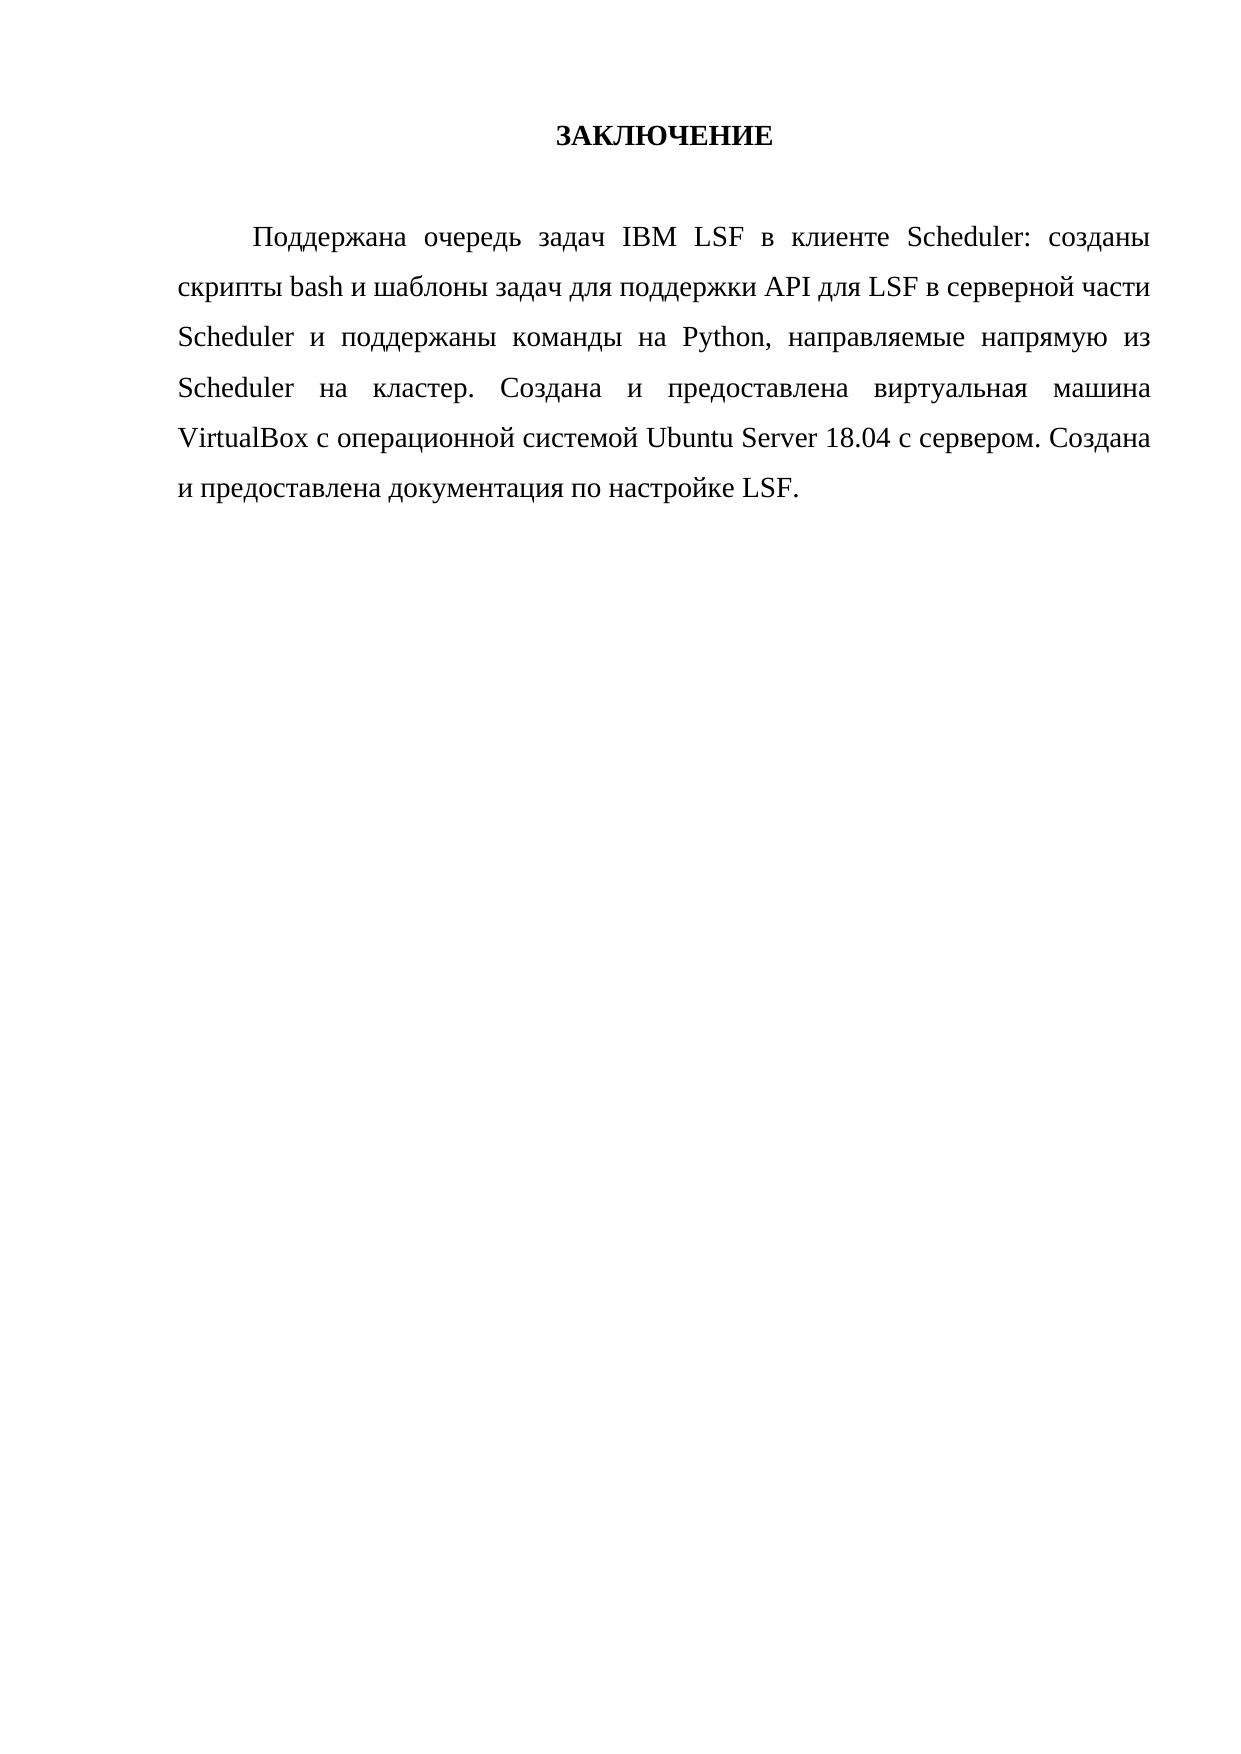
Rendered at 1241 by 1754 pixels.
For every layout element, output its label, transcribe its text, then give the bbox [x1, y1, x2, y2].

subtitle ЗАКЛЮЧЕНИЕ [177, 118, 1152, 152]
text Поддержана очередь задач IBM LSF в клиенте Scheduler: созданы скрипты bash и шаблоны задач для поддержки API для LSF в серверной части Scheduler и поддержаны команды на Python, направляемые напрямую из Scheduler на кластер. Создана и предоставлена виртуальная машина VirtualBox с операционной системой Ubuntu Server 18.04 с сервером. Создана и предоставлена документация по настройке LSF. [177, 219, 1152, 504]
